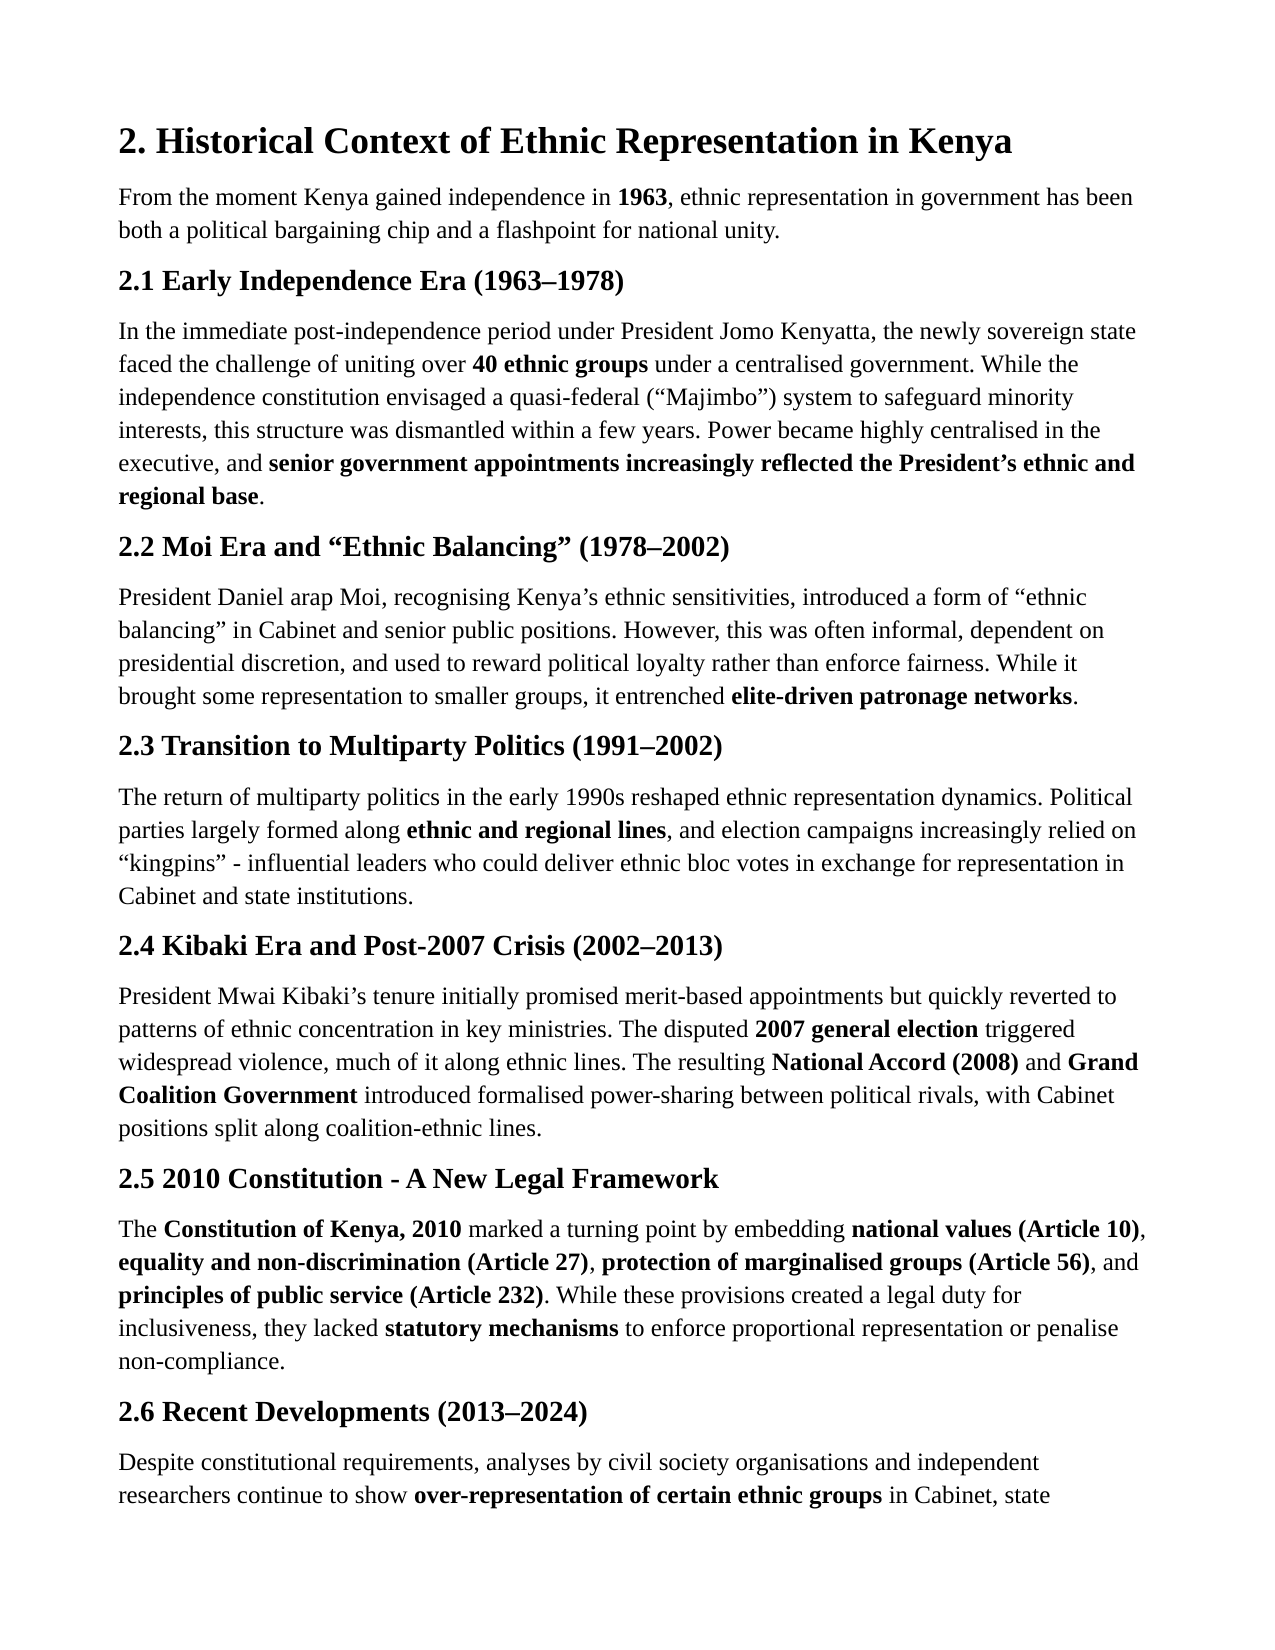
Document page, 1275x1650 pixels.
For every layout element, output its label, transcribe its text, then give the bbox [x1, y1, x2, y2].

subtitle 2.6 Recent Developments (2013–2024) [118, 1394, 1157, 1427]
subtitle 2.4 Kibaki Era and Post-2007 Crisis (2002–2013) [118, 928, 1157, 962]
subtitle 2. Historical Context of Ethnic Representation in Kenya [118, 118, 1157, 161]
subtitle 2.1 Early Independence Era (1963–1978) [118, 263, 1157, 296]
text President Mwai Kibaki’s tenure initially promised merit-based appointments but quickly reverted to patterns of ethnic concentration in key ministries. The disputed 2007 general election triggered widespread violence, much of it along ethnic lines. The resulting National Accord (2008) and Grand Coalition Government introduced formalised power-sharing between political rivals, with Cabinet positions split along coalition-ethnic lines. [118, 981, 1157, 1142]
text The return of multiparty politics in the early 1990s reshaped ethnic representation dynamics. Political parties largely formed along ethnic and regional lines, and election campaigns increasingly relied on “kingpins” - influential leaders who could deliver ethnic bloc votes in exchange for representation in Cabinet and state institutions. [118, 782, 1157, 909]
subtitle 2.5 2010 Constitution - A New Legal Framework [118, 1161, 1157, 1195]
text From the moment Kenya gained independence in 1963, ethnic representation in government has been both a political bargaining chip and a flashpoint for national unity. [118, 182, 1157, 244]
subtitle 2.3 Transition to Multiparty Politics (1991–2002) [118, 728, 1157, 762]
text Despite constitutional requirements, analyses by civil society organisations and independent researchers continue to show over-representation of certain ethnic groups in Cabinet, state [118, 1447, 1157, 1509]
text President Daniel arap Moi, recognising Kenya’s ethnic sensitivities, introduced a form of “ethnic balancing” in Cabinet and senior public positions. However, this was often informal, dependent on presidential discretion, and used to reward political loyalty rather than enforce fairness. While it brought some representation to smaller groups, it entrenched elite-driven patronage networks. [118, 582, 1157, 710]
text In the immediate post-independence period under President Jomo Kenyatta, the newly sovereign state faced the challenge of uniting over 40 ethnic groups under a centralised government. While the independence constitution envisaged a quasi-federal (“Majimbo”) system to safeguard minority interests, this structure was dismantled within a few years. Power became highly centralised in the executive, and senior government appointments increasingly reflected the President’s ethnic and regional base. [118, 316, 1157, 510]
subtitle 2.2 Moi Era and “Ethnic Balancing” (1978–2002) [118, 529, 1157, 562]
text The Constitution of Kenya, 2010 marked a turning point by embedding national values (Article 10), equality and non-discrimination (Article 27), protection of marginalised groups (Article 56), and principles of public service (Article 232). While these provisions created a legal duty for inclusiveness, they lacked statutory mechanisms to enforce proportional representation or penalise non-compliance. [118, 1214, 1157, 1375]
